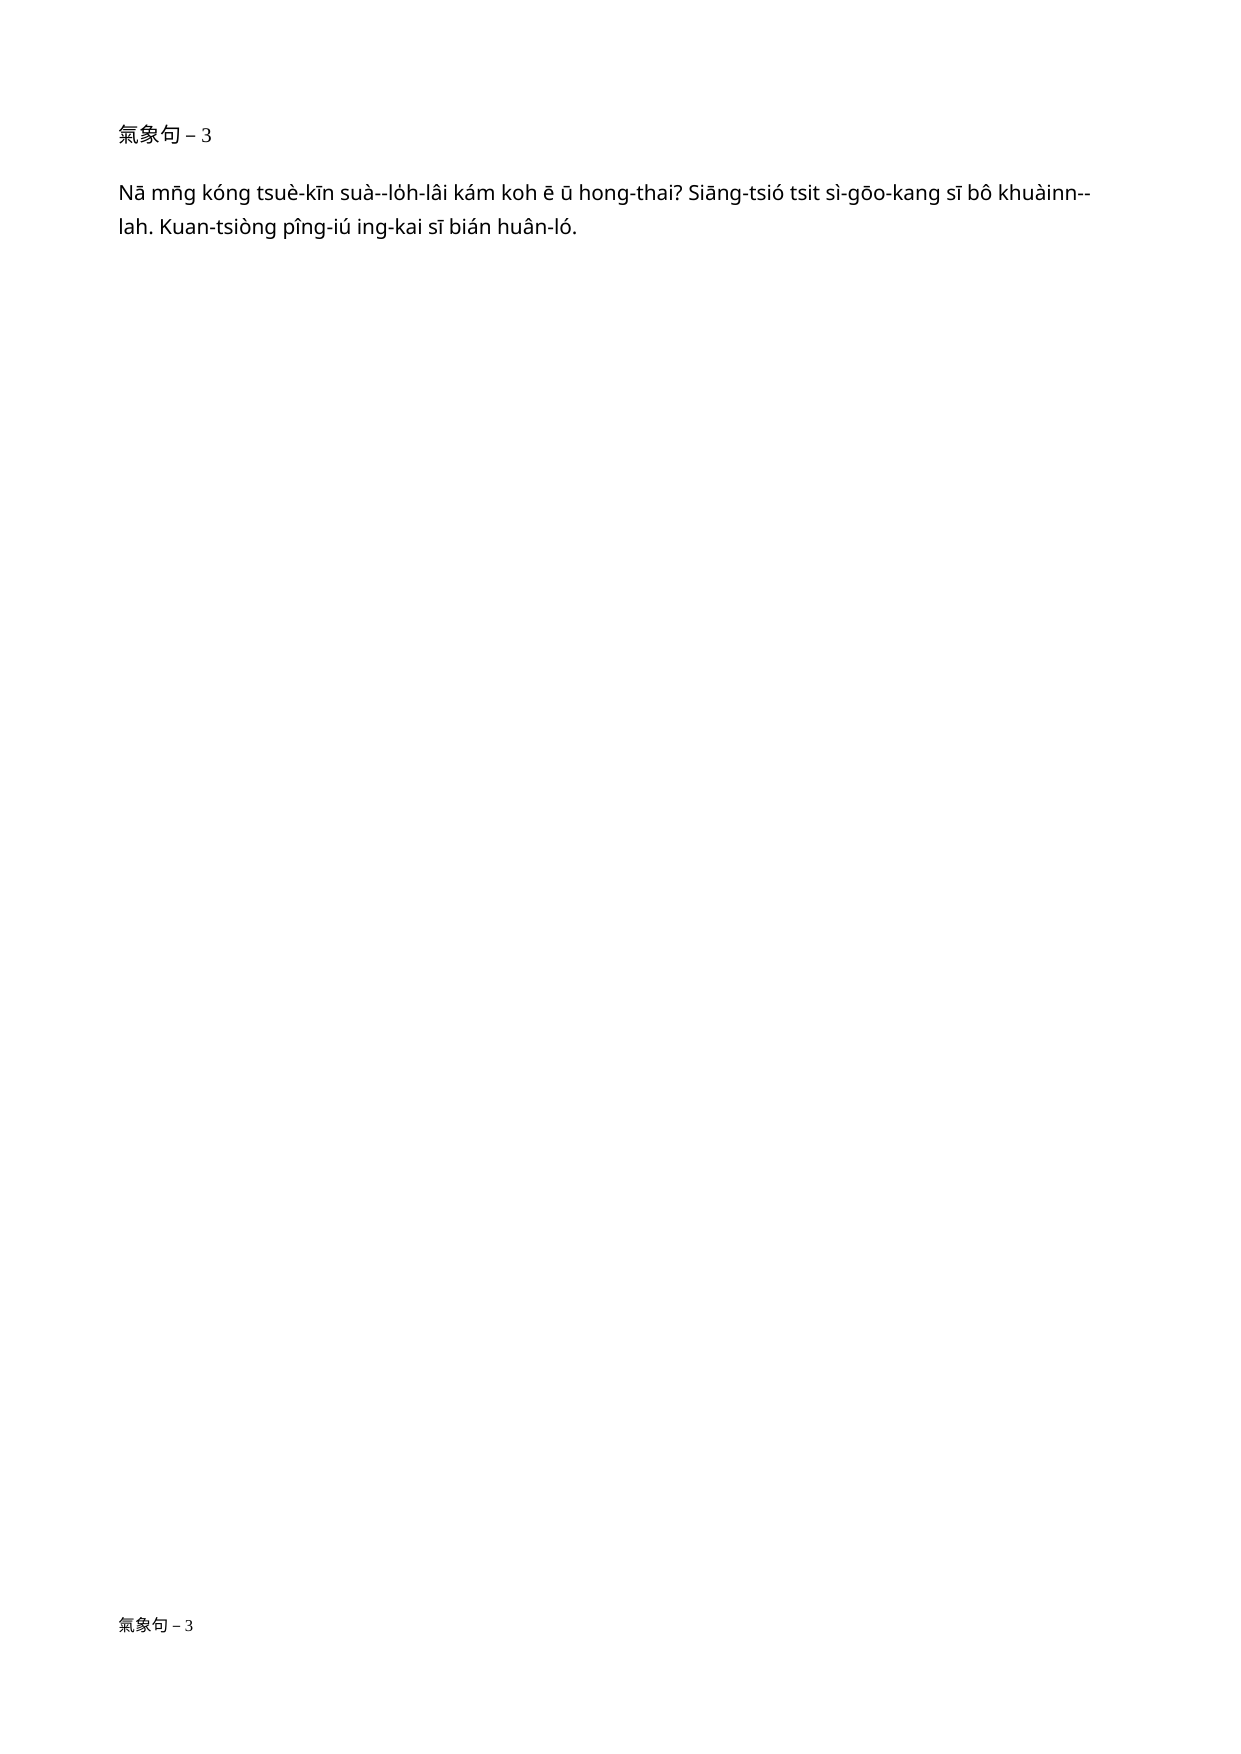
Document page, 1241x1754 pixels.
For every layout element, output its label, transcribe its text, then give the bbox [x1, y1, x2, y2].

text Nā mn̄g kóng tsuè-kīn suà--lo̍h-lâi kám koh ē ū hong-thai? Siāng-tsió tsit sì-gōo-kang sī bô khuàinn--lah. Kuan-tsiòng pîng-iú ing-kai sī bián huân-ló. [118, 178, 1122, 240]
